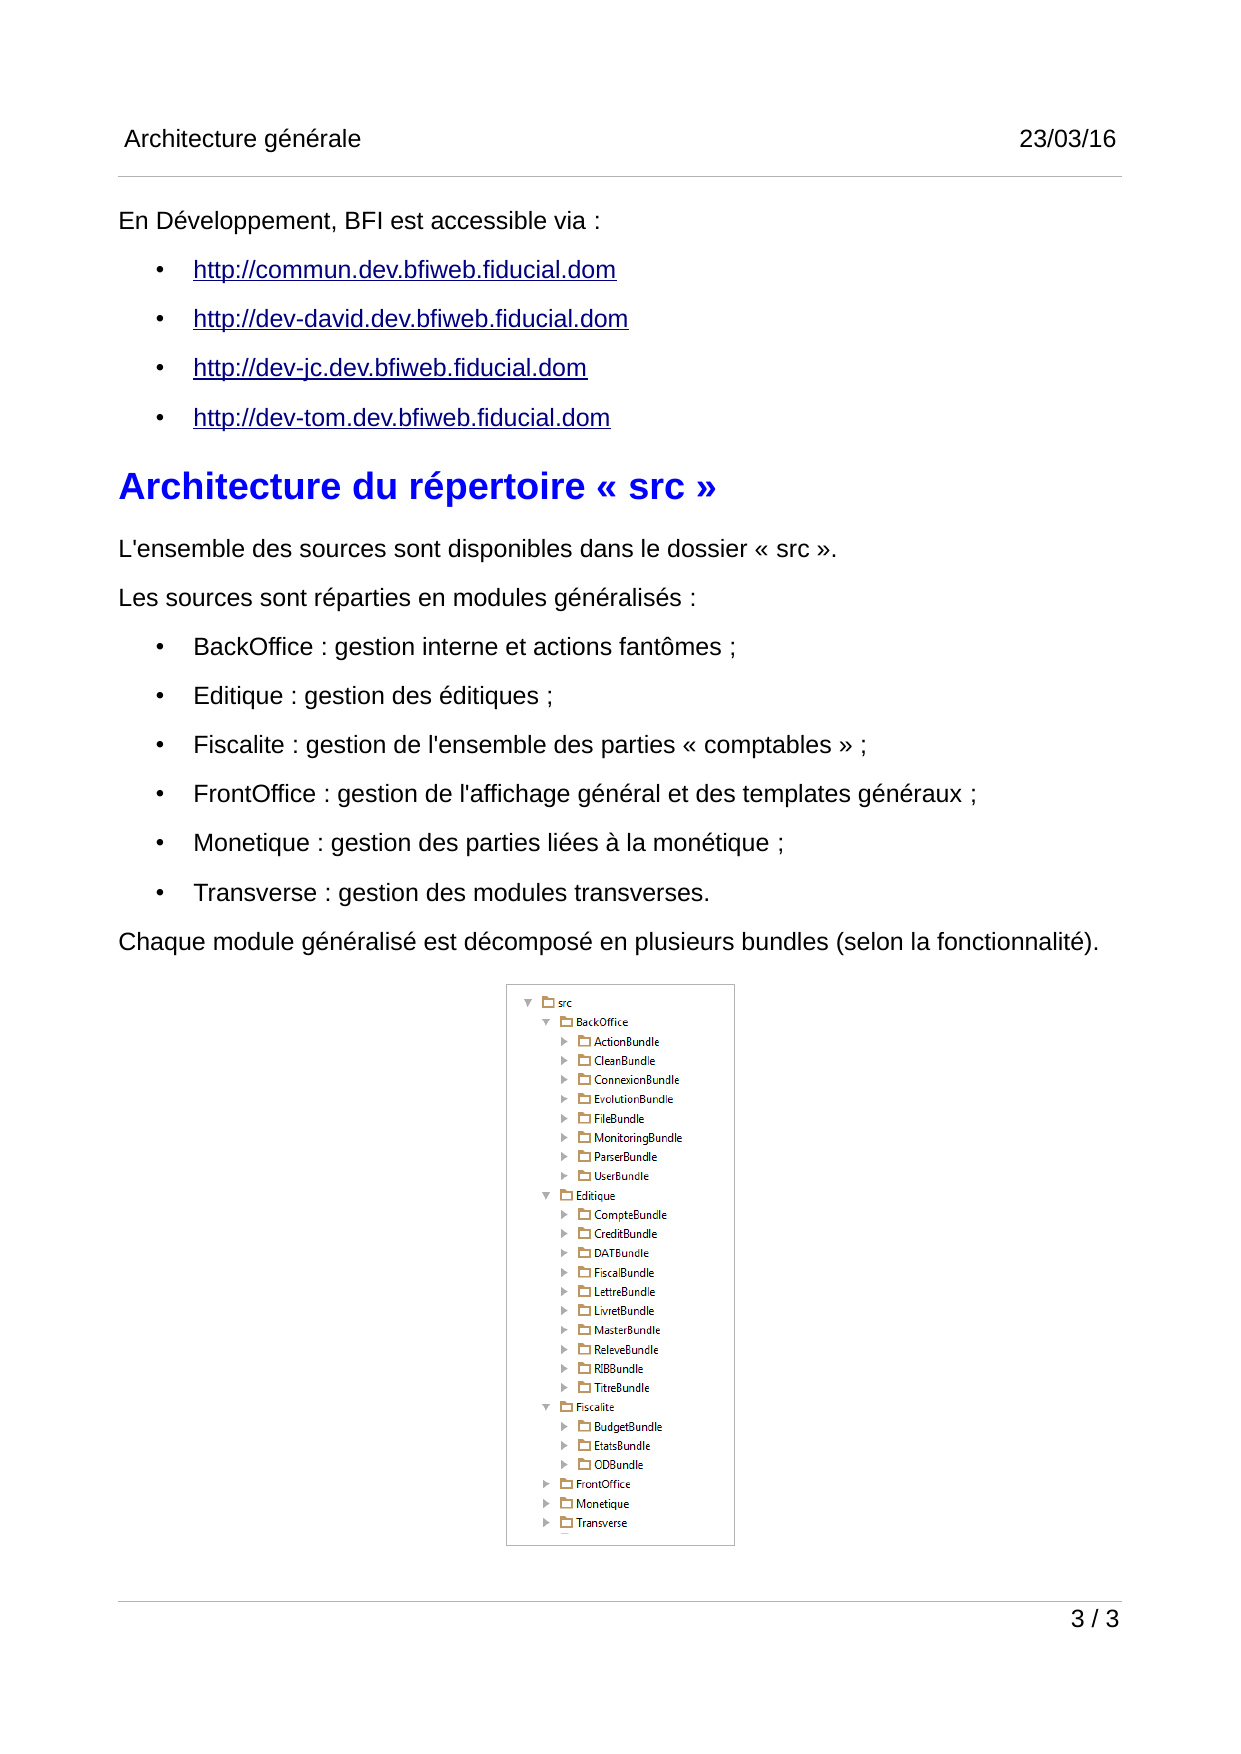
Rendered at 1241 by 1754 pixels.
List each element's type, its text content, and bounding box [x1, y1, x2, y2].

picture [517, 995, 723, 1534]
list BackOffice : gestion interne et actions fantômes ; [156, 632, 1122, 661]
subtitle Architecture du répertoire « src » [118, 463, 1122, 507]
list http://commun.dev.bfiweb.fiducial.dom [156, 255, 1122, 284]
list Fiscalite : gestion de l'ensemble des parties « comptables » ; [156, 730, 1122, 759]
list Editique : gestion des éditiques ; [156, 681, 1122, 710]
list http://dev-tom.dev.bfiweb.fiducial.dom [156, 402, 1122, 431]
list Transverse : gestion des modules transverses. [156, 878, 1122, 906]
list http://dev-david.dev.bfiweb.fiducial.dom [156, 304, 1122, 333]
text Les sources sont réparties en modules généralisés : [118, 583, 1122, 611]
list Monetique : gestion des parties liées à la monétique ; [156, 828, 1122, 857]
text En Développement, BFI est accessible via : [118, 206, 1122, 235]
text L'ensemble des sources sont disponibles dans le dossier « src ». [118, 534, 1122, 562]
text Chaque module généralisé est décomposé en plusieurs bundles (selon la fonctionnalité). [118, 927, 1122, 956]
list FrontOffice : gestion de l'affichage général et des templates généraux ; [156, 779, 1122, 808]
list http://dev-jc.dev.bfiweb.fiducial.dom [156, 353, 1122, 382]
